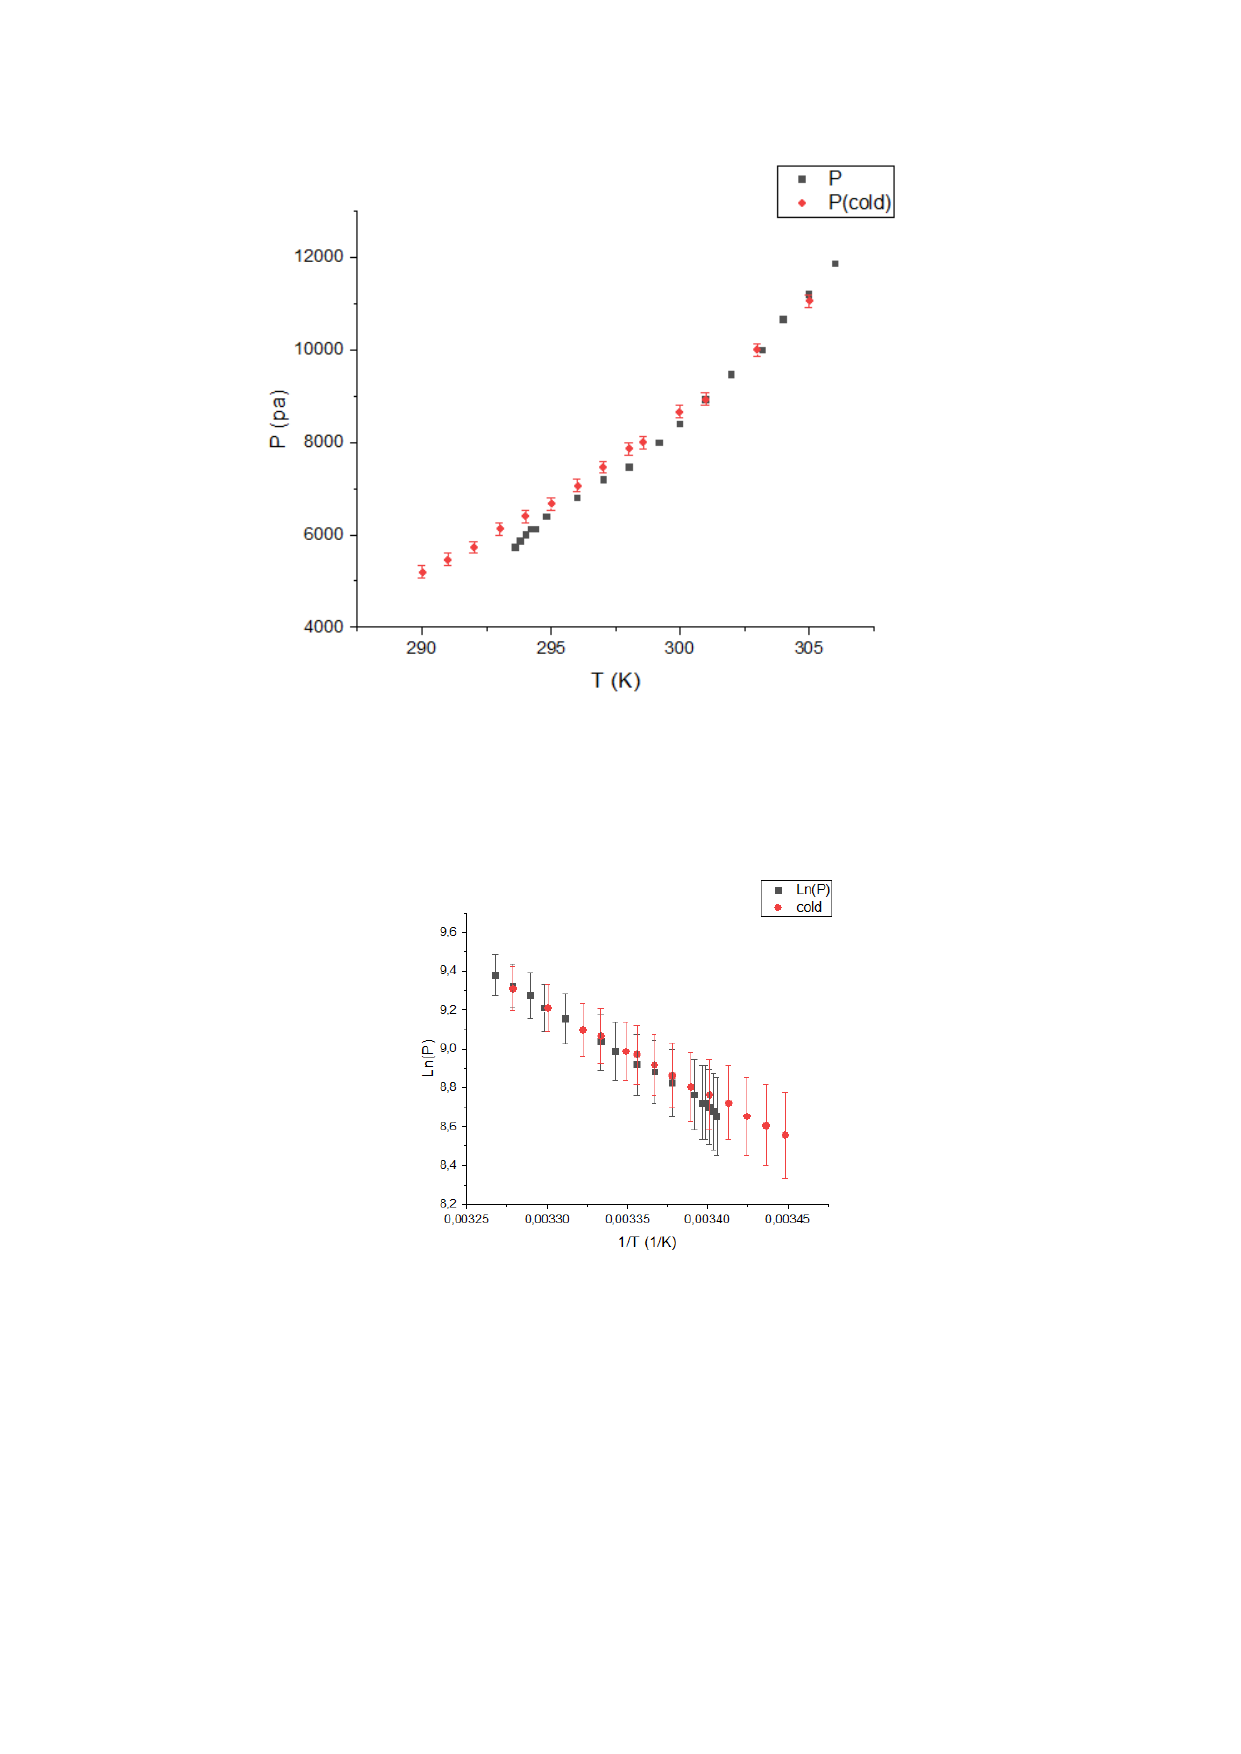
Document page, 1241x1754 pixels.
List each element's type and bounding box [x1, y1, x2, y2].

picture [235, 118, 1005, 699]
picture [371, 865, 910, 1272]
